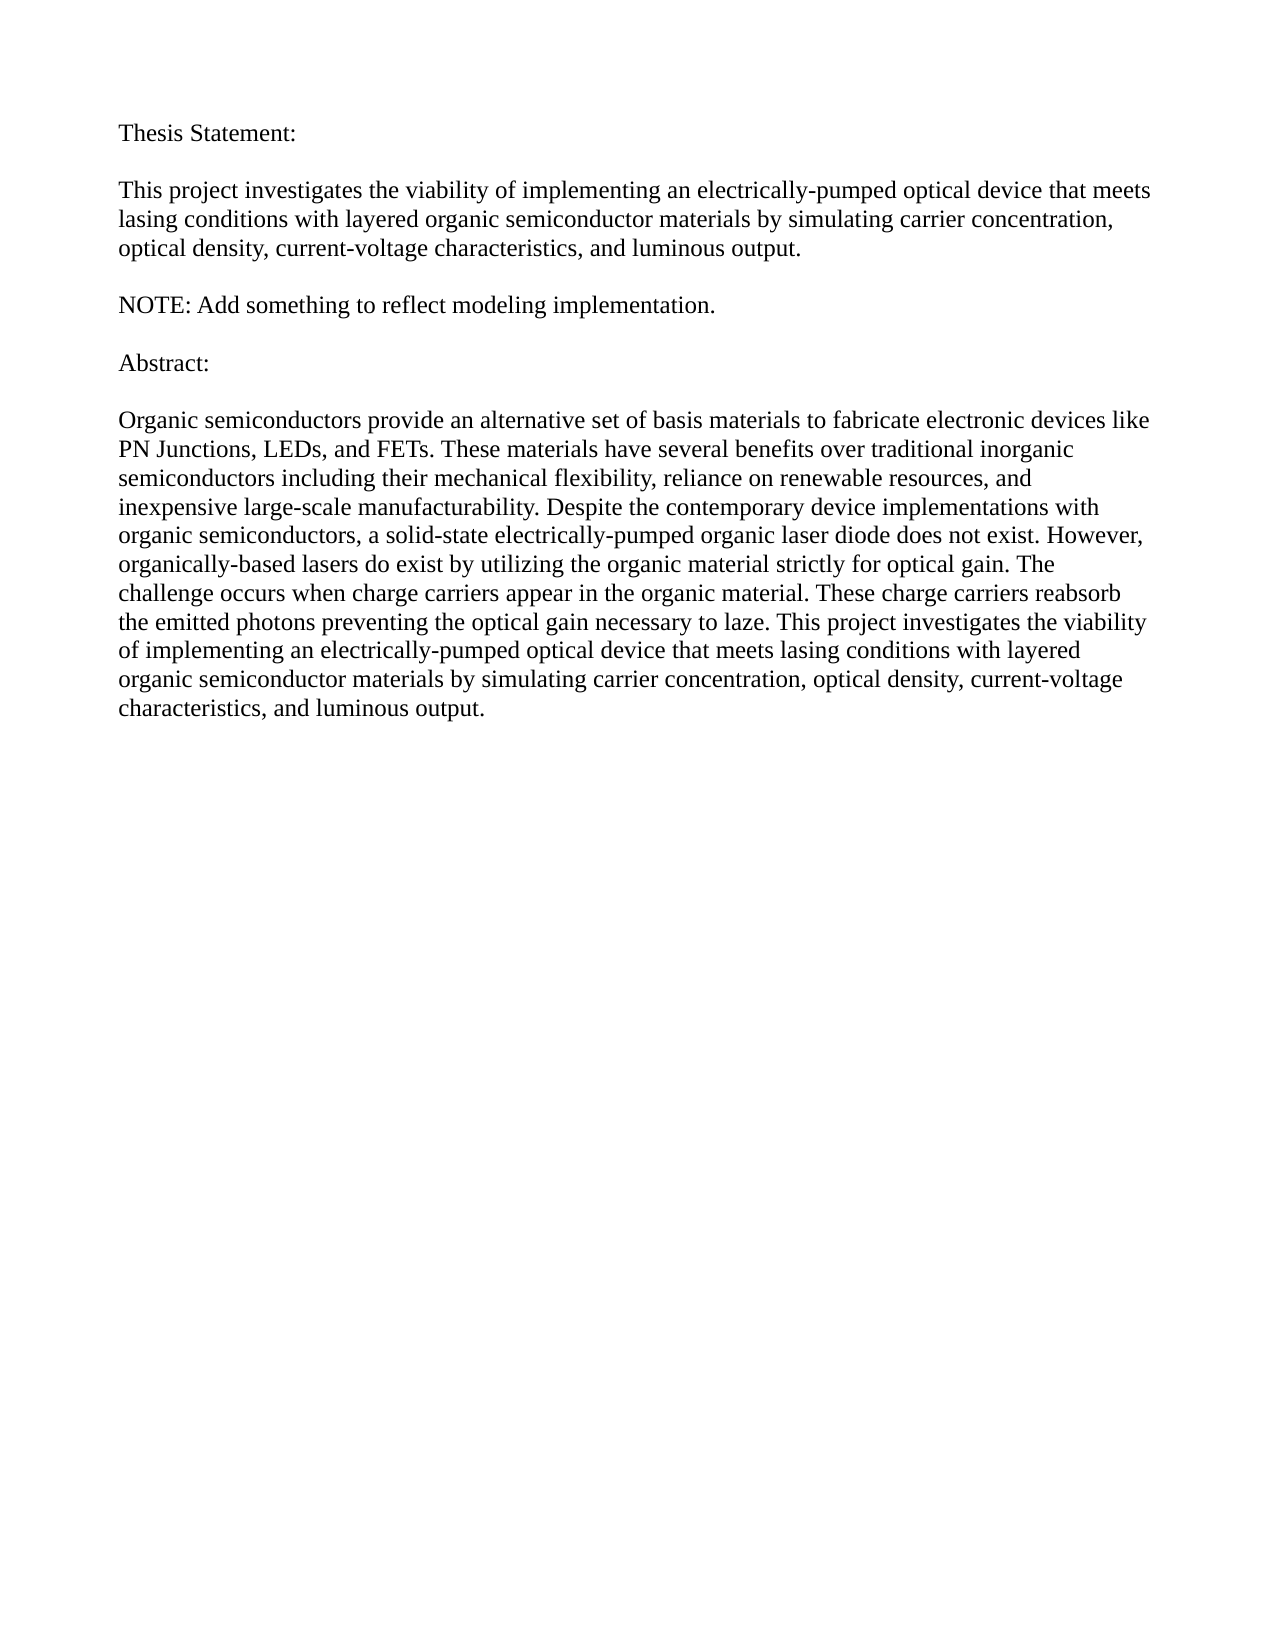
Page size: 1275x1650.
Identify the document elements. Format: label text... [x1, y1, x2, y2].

text NOTE: Add something to reflect modeling implementation. [118, 291, 1157, 319]
text This project investigates the viability of implementing an electrically-pumped optical device that meets lasing conditions with layered organic semiconductor materials by simulating carrier concentration, optical density, current-voltage characteristics, and luminous output. [118, 176, 1157, 262]
text Organic semiconductors provide an alternative set of basis materials to fabricate electronic devices like PN Junctions, LEDs, and FETs. These materials have several benefits over traditional inorganic semiconductors including their mechanical flexibility, reliance on renewable resources, and inexpensive large-scale manufacturability. Despite the contemporary device implementations with organic semiconductors, a solid-state electrically-pumped organic laser diode does not exist. However, organically-based lasers do exist by utilizing the organic material strictly for optical gain. The challenge occurs when charge carriers appear in the organic material. These charge carriers reabsorb the emitted photons preventing the optical gain necessary to laze. This project investigates the viability of implementing an electrically-pumped optical device that meets lasing conditions with layered organic semiconductor materials by simulating carrier concentration, optical density, current-voltage characteristics, and luminous output. [118, 406, 1157, 722]
text Abstract: [118, 348, 1157, 377]
text Thesis Statement: [118, 118, 1157, 147]
